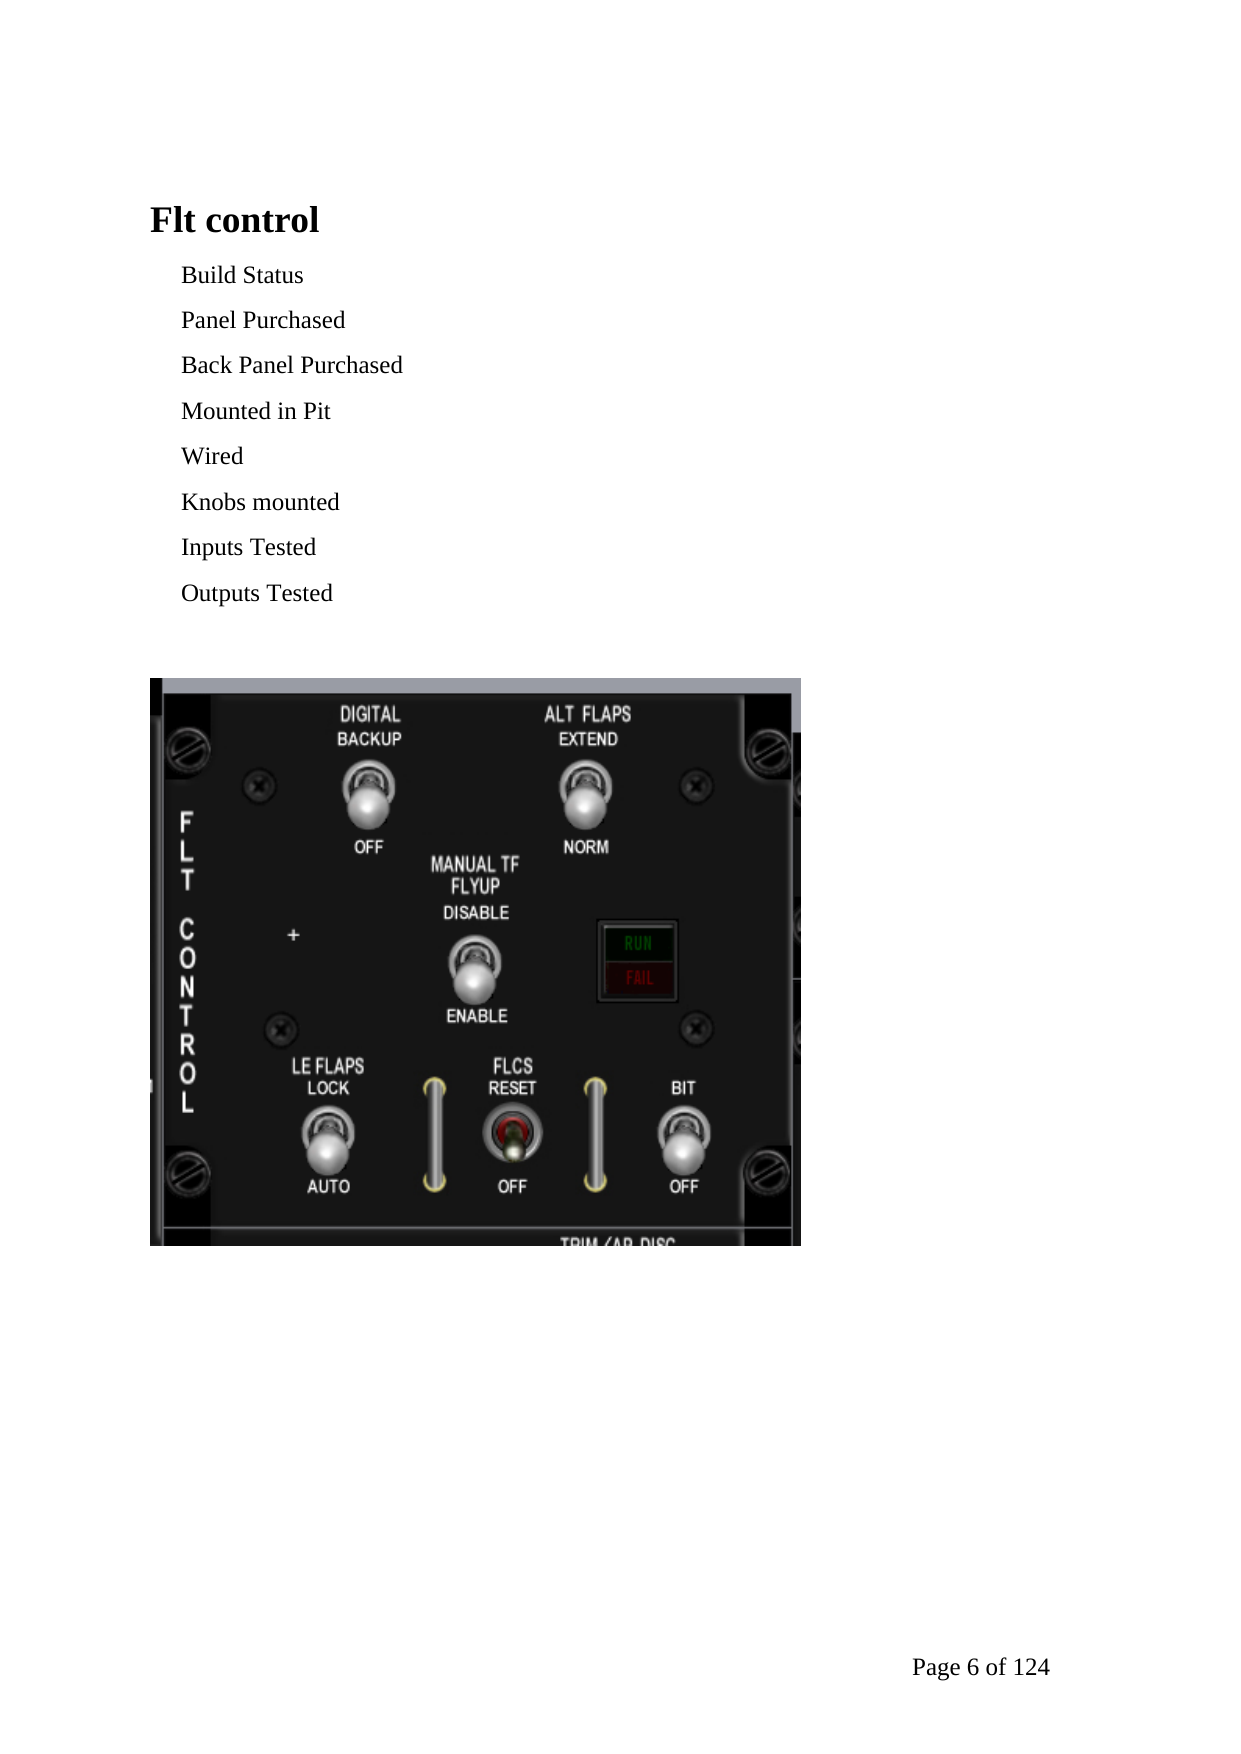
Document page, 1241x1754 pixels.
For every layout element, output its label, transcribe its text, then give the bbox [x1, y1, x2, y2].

table_cell Mounted in Pit [173, 388, 465, 433]
table_cell [465, 433, 652, 478]
subtitle Flt control [150, 198, 1090, 241]
table_cell Knobs mounted [173, 479, 465, 524]
table_cell Panel Purchased [173, 297, 465, 342]
table_cell [465, 524, 652, 569]
table_cell [465, 297, 652, 342]
table_cell [465, 479, 652, 524]
table_header Build Status [173, 251, 652, 297]
table_cell Wired [173, 433, 465, 478]
table_cell [465, 569, 652, 615]
table_cell Inputs Tested [173, 524, 465, 569]
table_cell Back Panel Purchased [173, 342, 465, 388]
table_cell Outputs Tested [173, 569, 465, 615]
table_cell [465, 342, 652, 388]
table_cell [465, 388, 652, 433]
picture [150, 678, 801, 1246]
